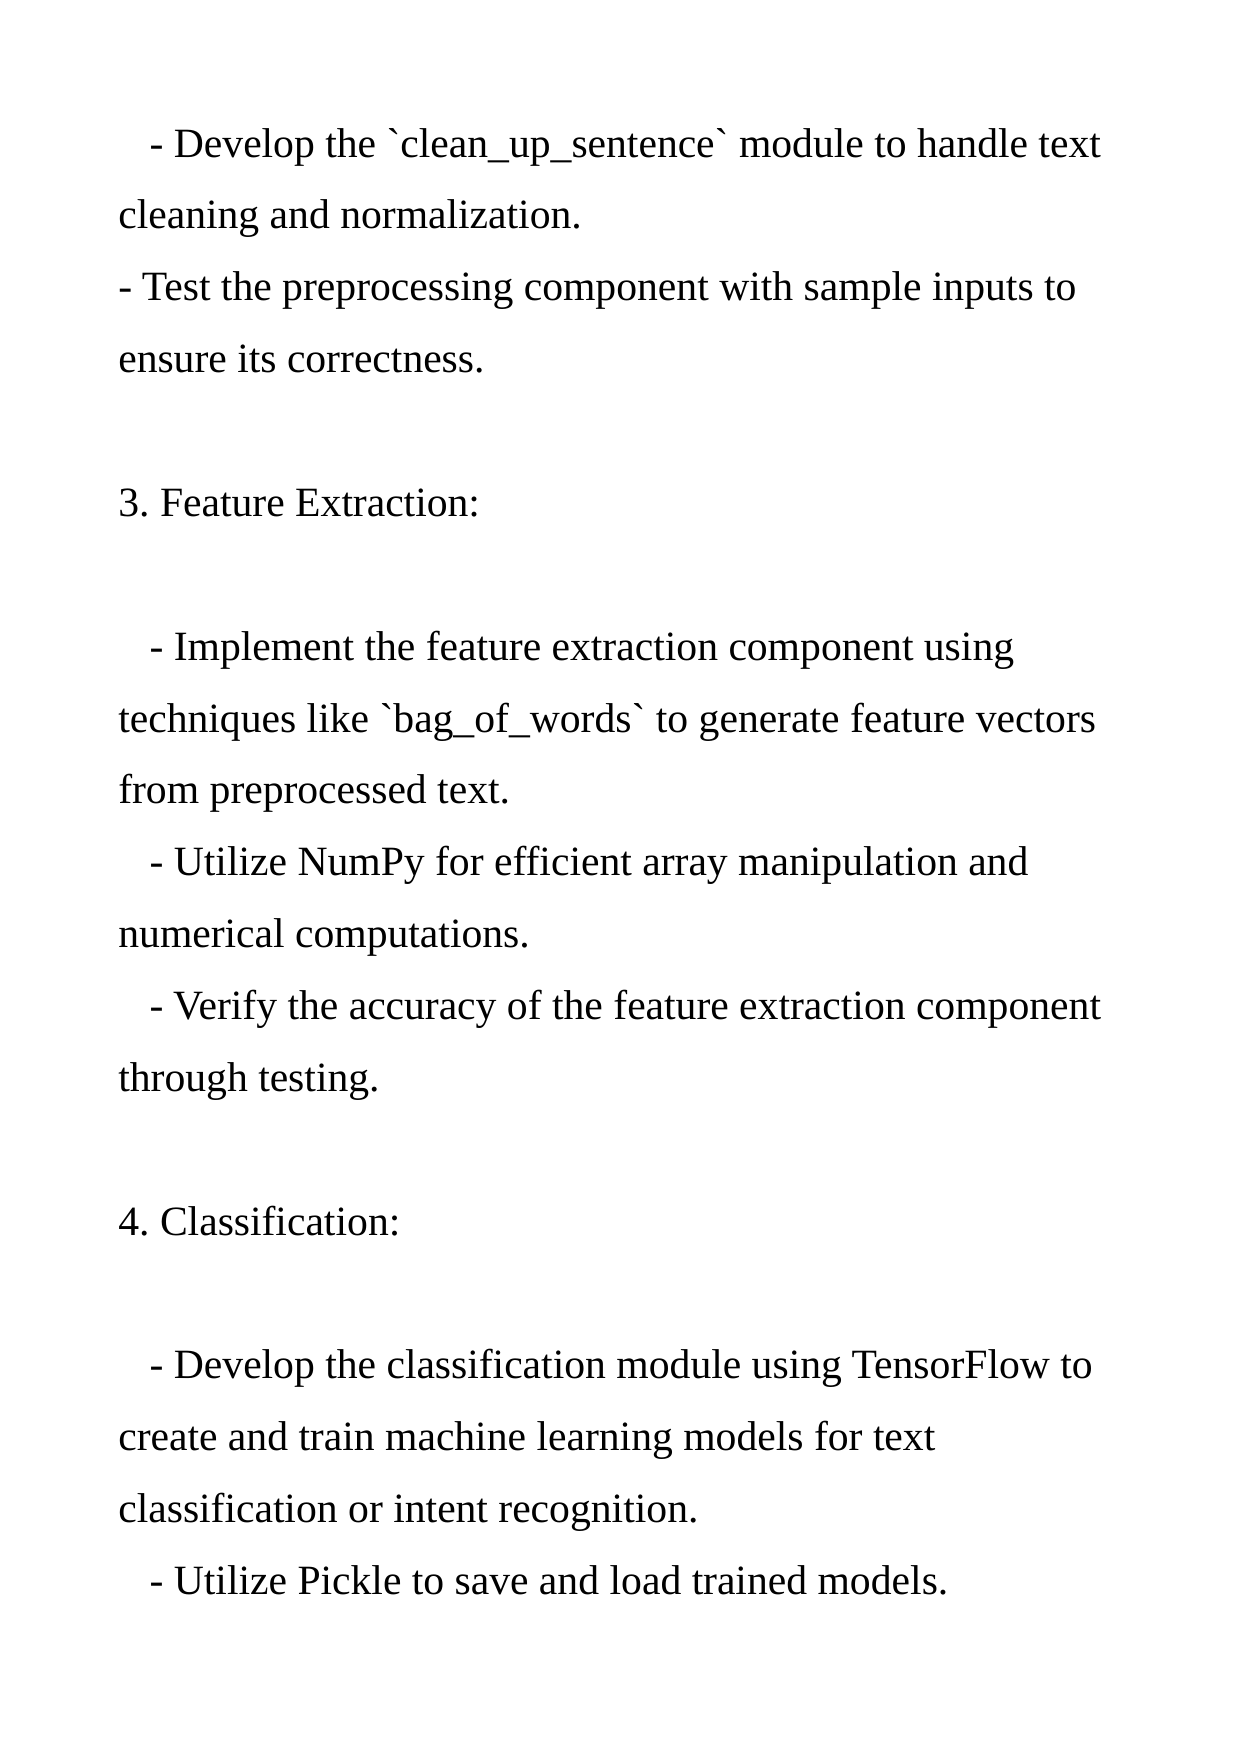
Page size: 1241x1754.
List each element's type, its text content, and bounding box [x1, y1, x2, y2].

text - Utilize NumPy for efficient array manipulation and numerical computations. [118, 837, 1122, 957]
text - Verify the accuracy of the feature extraction component through testing. [118, 981, 1122, 1100]
text 4. Classification: [118, 1196, 1122, 1244]
text - Implement the feature extraction component using techniques like `bag_of_words` to generate feature vectors from preprocessed text. [118, 621, 1122, 813]
text - Develop the `clean_up_sentence` module to handle text cleaning and normalization. [118, 118, 1122, 238]
text - Develop the classification module using TensorFlow to create and train machine learning models for text classification or intent recognition. [118, 1340, 1122, 1532]
text - Utilize Pickle to save and load trained models. [118, 1556, 1122, 1603]
text 3. Feature Extraction: [118, 477, 1122, 525]
text - Test the preprocessing component with sample inputs to ensure its correctness. [118, 262, 1122, 382]
